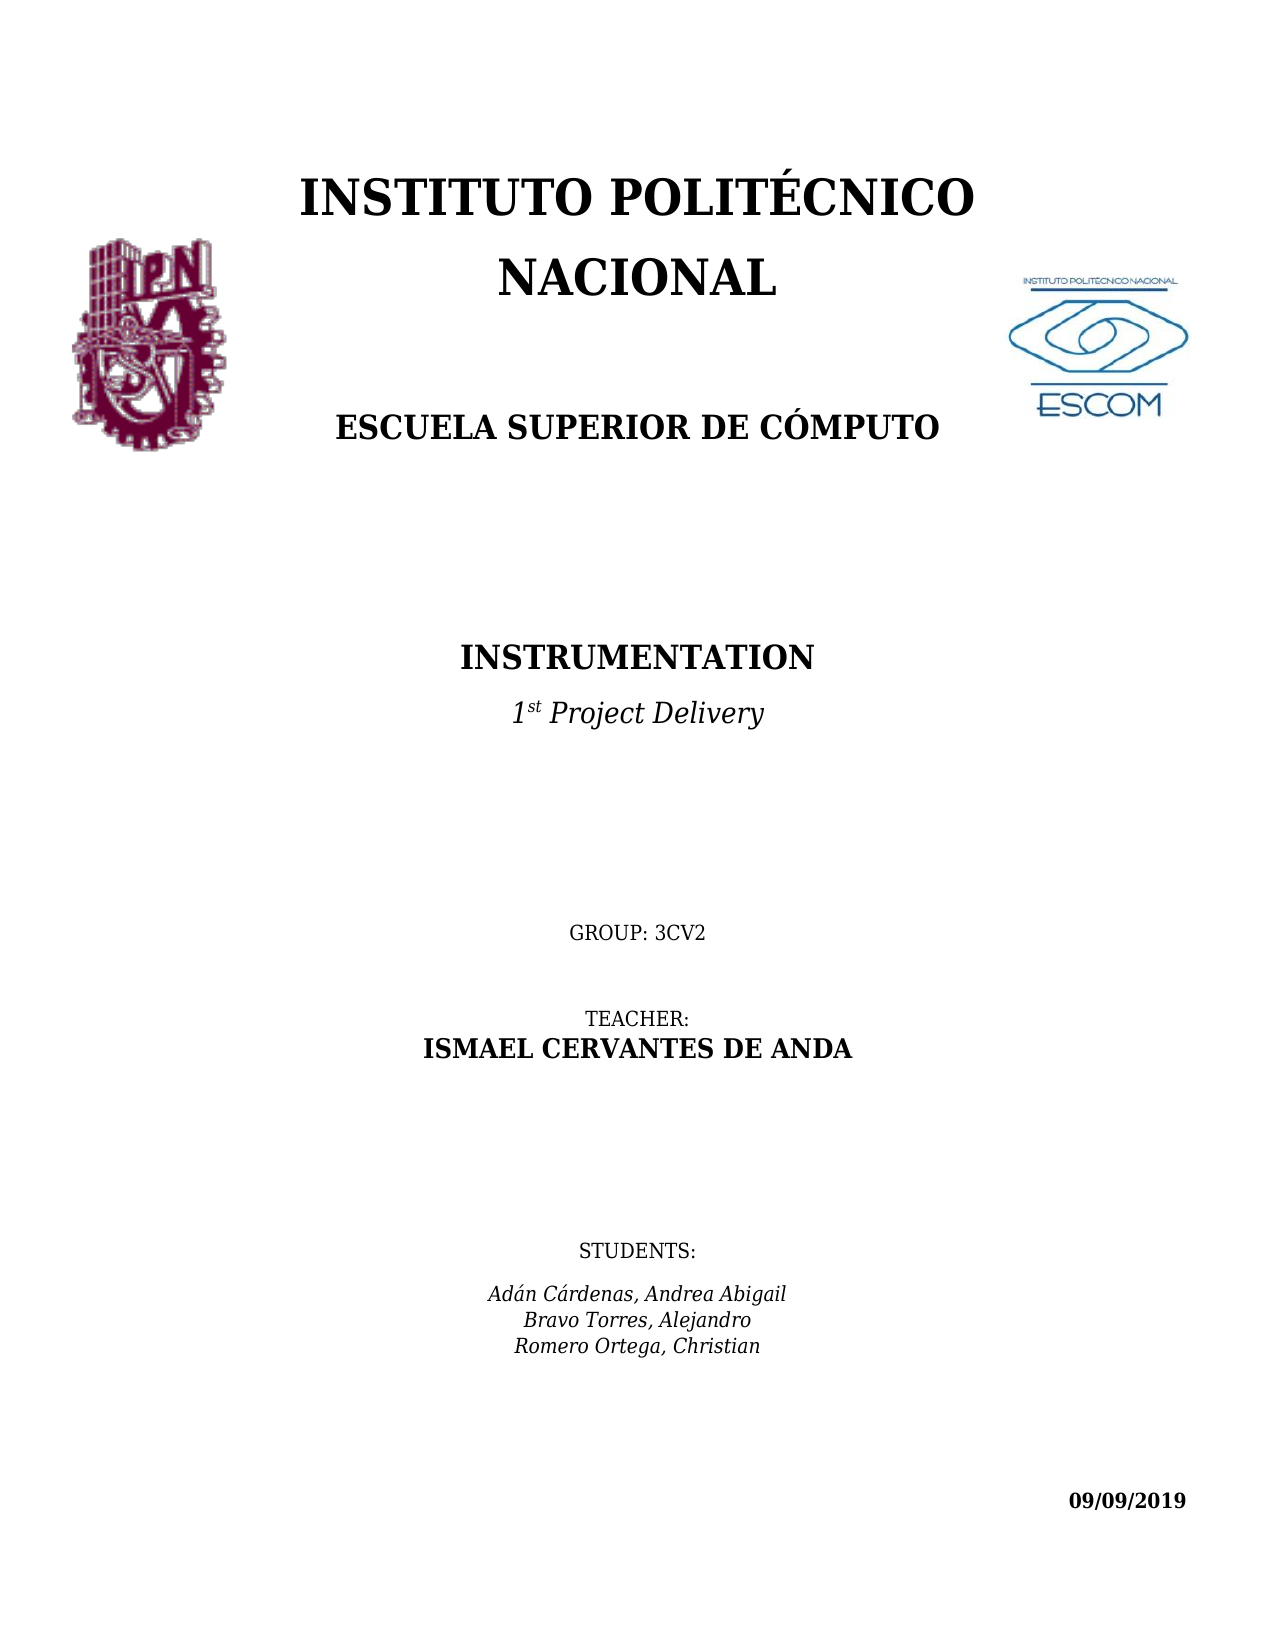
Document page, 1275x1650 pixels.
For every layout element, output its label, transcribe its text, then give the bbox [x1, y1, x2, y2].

picture [71, 237, 229, 454]
text GROUP: 3CV2 [88, 921, 1186, 946]
picture [993, 277, 1200, 419]
text ESCUELA SUPERIOR DE CÓMPUTO [229, 408, 1186, 447]
text Adán Cárdenas, Andrea Abigail [88, 1282, 1186, 1306]
text NACIONAL [229, 248, 1186, 307]
text 09/09/2019 [88, 1488, 1186, 1513]
text ISMAEL CERVANTES DE ANDA [88, 1033, 1186, 1065]
text Romero Ortega, Christian [88, 1334, 1186, 1358]
text Bravo Torres, Alejandro [88, 1308, 1186, 1332]
text TEACHER: [88, 1007, 1186, 1031]
text 1st Project Delivery [88, 697, 1186, 731]
text INSTITUTO POLITÉCNICO [88, 168, 1186, 227]
text STUDENTS: [88, 1239, 1186, 1263]
text INSTRUMENTATION [88, 638, 1186, 677]
